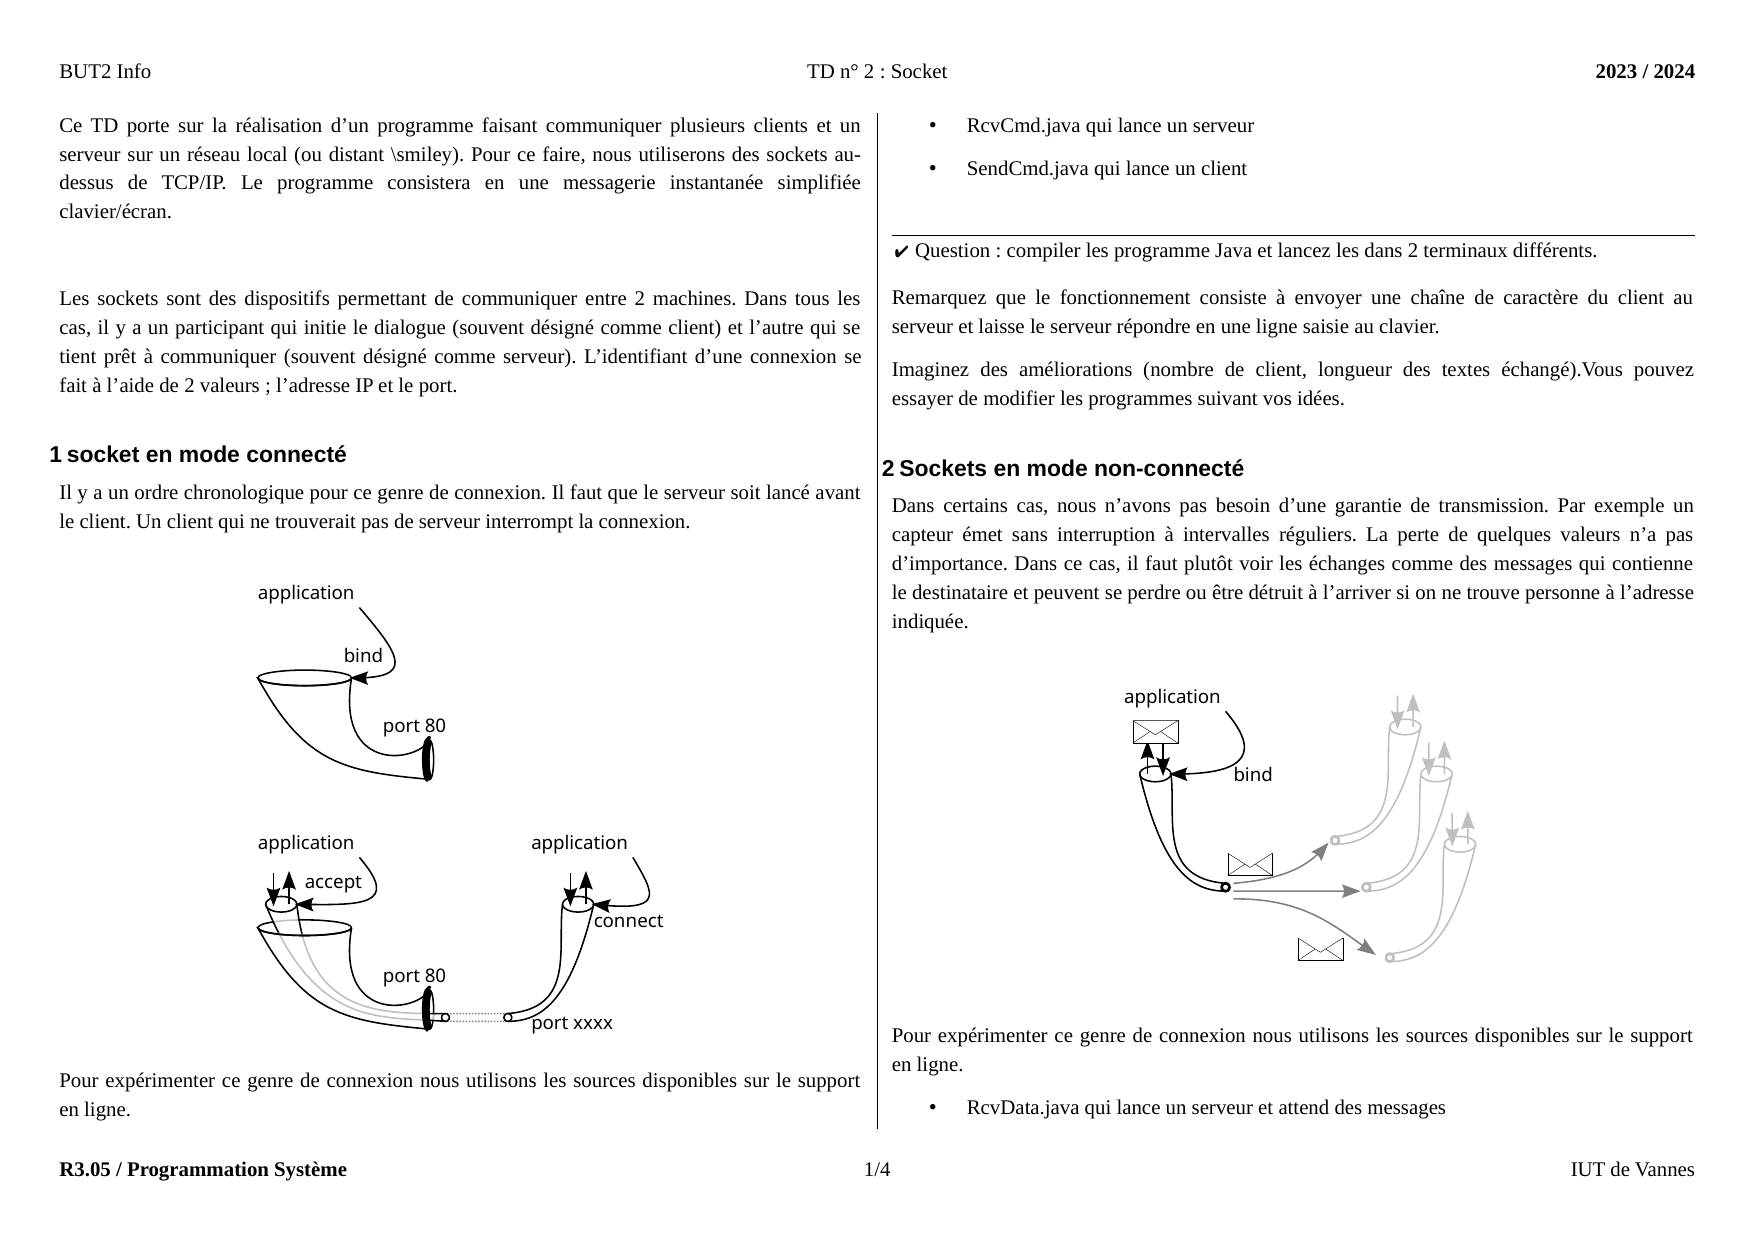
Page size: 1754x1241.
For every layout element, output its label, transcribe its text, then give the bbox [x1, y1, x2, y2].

subtitle Sockets en mode non-connecté [882, 454, 1695, 481]
list RcvCmd.java qui lance un serveur [929, 113, 1695, 137]
text Dans certains cas, nous n’avons pas besoin d’une garantie de transmission. Par exemple un capteur émet sans interruption à intervalles réguliers. La perte de quelques valeurs n’a pas d’importance. Dans ce cas, il faut plutôt voir les échanges comme des messages qui contienne le destinataire et peuvent se perdre ou être détruit à l’arriver si on ne trouve personne à l’adresse indiquée. [892, 493, 1695, 633]
subtitle socket en mode connecté [49, 441, 862, 467]
list SendCmd.java qui lance un client [929, 156, 1695, 180]
text Pour expérimenter ce genre de connexion nous utilisons les sources disponibles sur le support en ligne. [892, 1023, 1695, 1076]
text Imaginez des améliorations (nombre de client, longueur des textes échangé).Vous pouvez essayer de modifier les programmes suivant vos idées. [892, 357, 1695, 410]
text Ce TD porte sur la réalisation d’un programme faisant communiquer plusieurs clients et un serveur sur un réseau local (ou distant \smiley). Pour ce faire, nous utiliserons des sockets au-dessus de TCP/IP. Le programme consistera en une messagerie instantanée simplifiée clavier/écran. [59, 113, 862, 223]
text Il y a un ordre chronologique pour ce genre de connexion. Il faut que le serveur soit lancé avant le client. Un client qui ne trouverait pas de serveur interrompt la connexion. [59, 480, 862, 533]
text Remarquez que le fonctionnement consiste à envoyer une chaîne de caractère du client au serveur et laisse le serveur répondre en une ligne saisie au clavier. [892, 285, 1695, 338]
text Les sockets sont des dispositifs permettant de communiquer entre 2 machines. Dans tous les cas, il y a un participant qui initie le dialogue (souvent désigné comme client) et l’autre qui se tient prêt à communiquer (souvent désigné comme serveur). L’identifiant d’une connexion se fait à l’aide de 2 valeurs ; l’adresse IP et le port. [59, 286, 862, 397]
list Question : compiler les programme Java et lancez les dans 2 terminaux différents. [892, 236, 1695, 265]
text Pour expérimenter ce genre de connexion nous utilisons les sources disponibles sur le support en ligne. [59, 1068, 862, 1121]
list RcvData.java qui lance un serveur et attend des messages [929, 1095, 1695, 1119]
